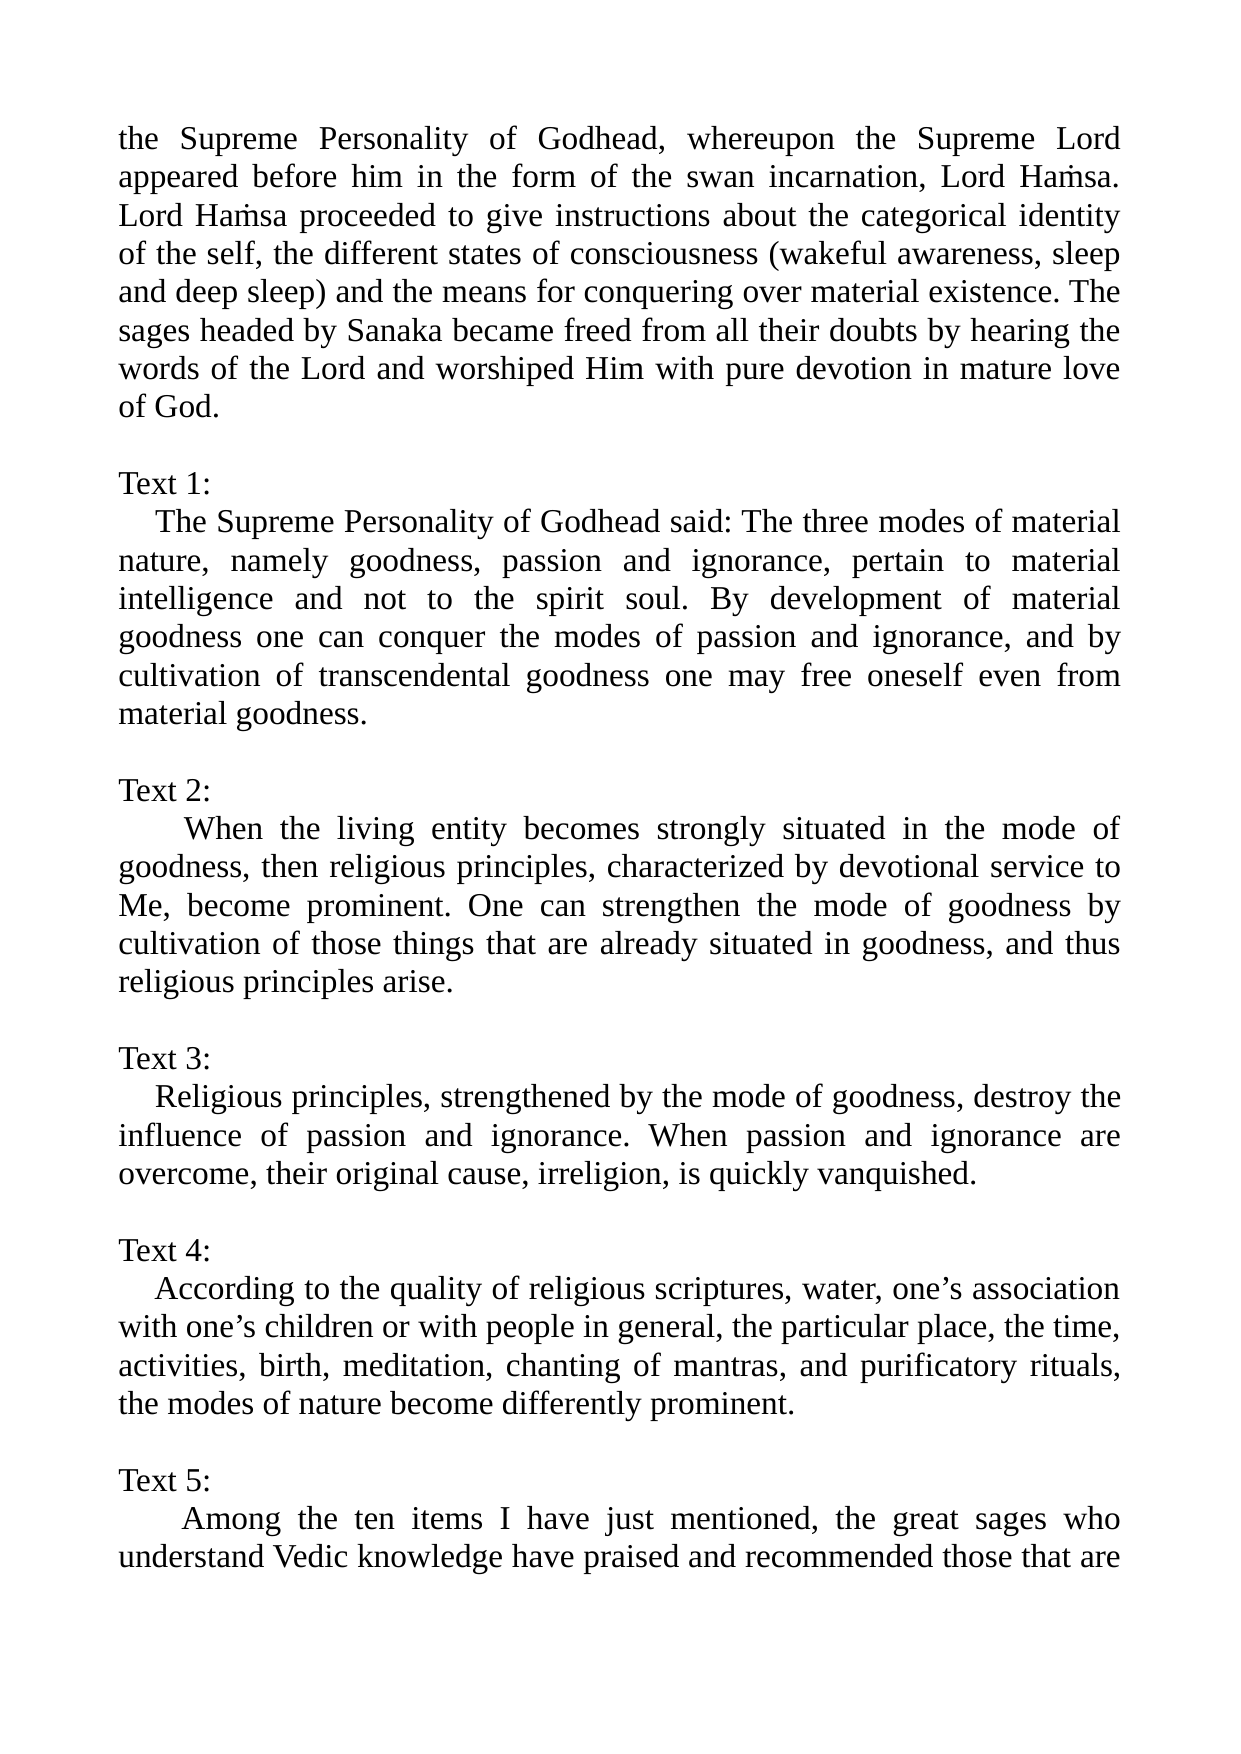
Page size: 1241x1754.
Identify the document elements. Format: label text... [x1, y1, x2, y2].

text The Supreme Personality of Godhead said: The three modes of material nature, namely goodness, passion and ignorance, pertain to material intelligence and not to the spirit soul. By development of material goodness one can conquer the modes of passion and ignorance, and by cultivation of transcendental goodness one may free oneself even from material goodness. [118, 501, 1122, 731]
text Text 4: [118, 1230, 1122, 1268]
text According to the quality of religious scriptures, water, one’s association with one’s children or with people in general, the particular place, the time, activities, birth, meditation, chanting of mantras, and purificatory rituals, the modes of nature become differently prominent. [118, 1268, 1122, 1421]
text Religious principles, strengthened by the mode of goodness, destroy the influence of passion and ignorance. When passion and ignorance are overcome, their original cause, irreligion, is quickly vanquished. [118, 1076, 1122, 1191]
text Among the ten items I have just mentioned, the great sages who understand Vedic knowledge have praised and recommended those that are [118, 1498, 1122, 1575]
text Text 2: [118, 770, 1122, 808]
text When the living entity becomes strongly situated in the mode of goodness, then religious principles, characterized by devotional service to Me, become prominent. One can strengthen the mode of goodness by cultivation of those things that are already situated in goodness, and thus religious principles arise. [118, 808, 1122, 1000]
text Text 1: [118, 463, 1122, 501]
text Text 3: [118, 1038, 1122, 1076]
text the Supreme Personality of Godhead, whereupon the Supreme Lord appeared before him in the form of the swan incarnation, Lord Haṁsa. Lord Haṁsa proceeded to give instructions about the categorical identity of the self, the different states of consciousness (wakeful awareness, sleep and deep sleep) and the means for conquering over material existence. The sages headed by Sanaka became freed from all their doubts by hearing the words of the Lord and worshiped Him with pure devotion in mature love of God. [118, 118, 1122, 425]
text Text 5: [118, 1460, 1122, 1498]
